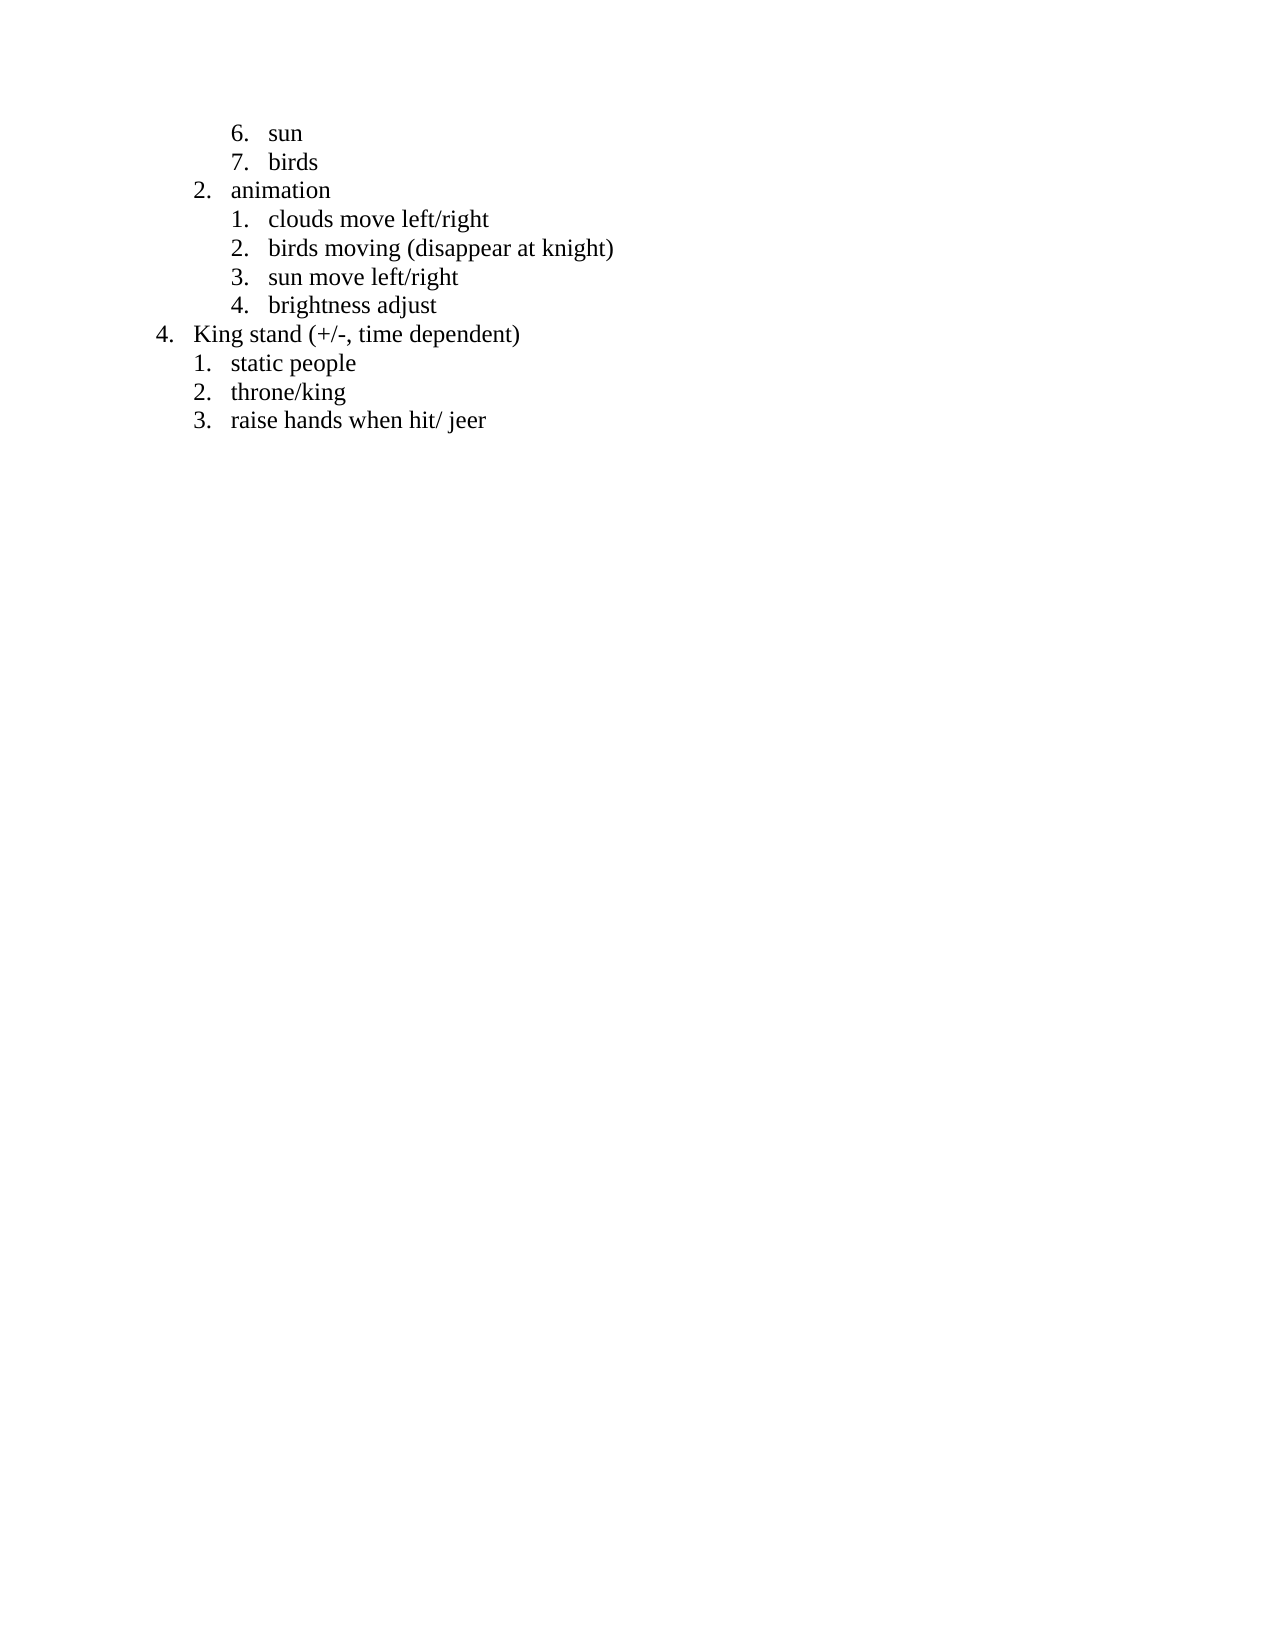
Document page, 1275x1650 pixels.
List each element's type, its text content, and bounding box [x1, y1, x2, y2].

list animation [193, 176, 1157, 204]
list King stand (+/-, time dependent) [156, 319, 1157, 348]
list sun [231, 118, 1157, 147]
list brightness adjust [231, 291, 1157, 319]
list raise hands when hit/ jeer [193, 406, 1157, 434]
list static people [193, 348, 1157, 377]
list clouds move left/right [231, 204, 1157, 233]
list throne/king [193, 377, 1157, 406]
list birds [231, 147, 1157, 176]
list birds moving (disappear at knight) [231, 233, 1157, 262]
list sun move left/right [231, 262, 1157, 291]
